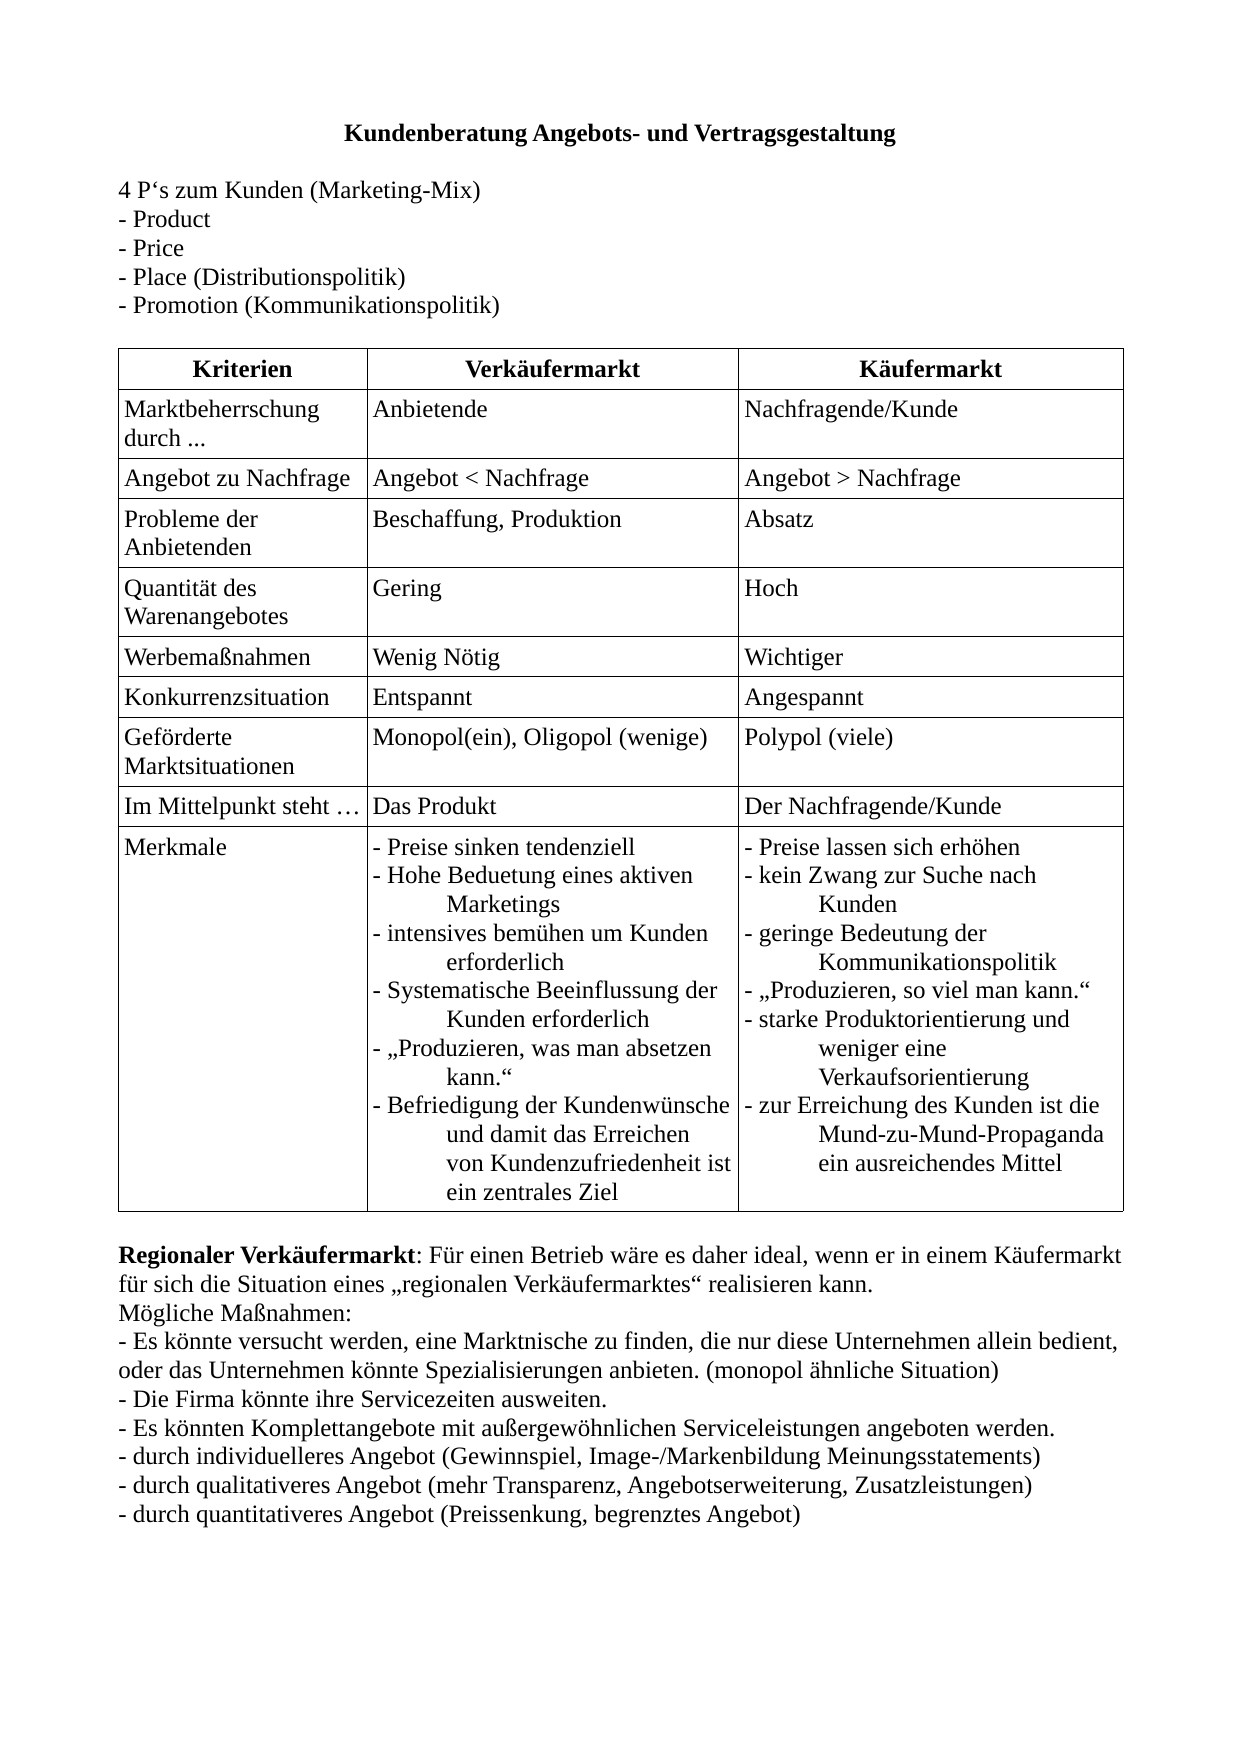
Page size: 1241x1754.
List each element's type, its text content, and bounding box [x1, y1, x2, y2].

text Kundenberatung Angebots- und Vertragsgestaltung [118, 118, 1122, 147]
text - durch quantitativeres Angebot (Preissenkung, begrenztes Angebot) [118, 1499, 1122, 1528]
table_cell Monopol(ein), Oligopol (wenige) [368, 718, 738, 786]
table_cell Merkmale [119, 827, 367, 1211]
table_cell - Preise lassen sich erhöhen - kein Zwang zur Suche nach Kunden - geringe Bedeutung der Kommunikationspolitik - „Produzieren, so viel man kann.“ - starke Produktorientierung und weniger eine Verkaufsorientierung - zur Erreichung des Kunden ist die Mund-zu-Mund-Propaganda ein ausreichendes Mittel [739, 827, 1123, 1211]
table_cell Anbietende [368, 390, 738, 457]
text Mögliche Maßnahmen: [118, 1298, 1122, 1326]
table_cell Gering [368, 568, 738, 636]
table_cell Hoch [739, 568, 1123, 636]
text - Place (Distributionspolitik) [118, 262, 1122, 291]
table_cell Der Nachfragende/Kunde [739, 787, 1123, 826]
table_header Käufermarkt [739, 349, 1123, 388]
table_cell Entspannt [368, 677, 738, 717]
text Regionaler Verkäufermarkt: Für einen Betrieb wäre es daher ideal, wenn er in einem Käufermarkt für sich die Situation eines „regionalen Verkäufermarktes“ realisieren kann. [118, 1240, 1122, 1298]
text - durch qualitativeres Angebot (mehr Transparenz, Angebotserweiterung, Zusatzleistungen) [118, 1470, 1122, 1499]
table_cell Absatz [739, 499, 1123, 567]
table_cell Probleme der Anbietenden [119, 499, 367, 567]
text - Es könnte versucht werden, eine Marktnische zu finden, die nur diese Unternehmen allein bedient, oder das Unternehmen könnte Spezialisierungen anbieten. (monopol ähnliche Situation) [118, 1326, 1122, 1384]
table_cell Nachfragende/Kunde [739, 390, 1123, 457]
table_cell Angebot < Nachfrage [368, 459, 738, 498]
table_cell Angebot zu Nachfrage [119, 459, 367, 498]
table_cell Konkurrenzsituation [119, 677, 367, 717]
table_cell - Preise sinken tendenziell - Hohe Beduetung eines aktiven Marketings - intensives bemühen um Kunden erforderlich - Systematische Beeinflussung der Kunden erforderlich - „Produzieren, was man absetzen kann.“ - Befriedigung der Kundenwünsche und damit das Erreichen von Kundenzufriedenheit ist ein zentrales Ziel [368, 827, 738, 1211]
text - Die Firma könnte ihre Servicezeiten ausweiten. [118, 1384, 1122, 1413]
table_cell Quantität des Warenangebotes [119, 568, 367, 636]
text - Es könnten Komplettangebote mit außergewöhnlichen Serviceleistungen angeboten werden. [118, 1413, 1122, 1441]
table_cell Wenig Nötig [368, 637, 738, 676]
table_cell Geförderte Marktsituationen [119, 718, 367, 786]
text - Promotion (Kommunikationspolitik) [118, 291, 1122, 319]
text 4 P‘s zum Kunden (Marketing-Mix) [118, 176, 1122, 204]
table_cell Beschaffung, Produktion [368, 499, 738, 567]
table_cell Im Mittelpunkt steht … [119, 787, 367, 826]
table_cell Das Produkt [368, 787, 738, 826]
table_header Verkäufermarkt [368, 349, 738, 388]
table_cell Angebot > Nachfrage [739, 459, 1123, 498]
table_cell Wichtiger [739, 637, 1123, 676]
table_cell Angespannt [739, 677, 1123, 717]
table_cell Werbemaßnahmen [119, 637, 367, 676]
text - Product [118, 204, 1122, 233]
table_cell Marktbeherrschung durch ... [119, 390, 367, 457]
text - Price [118, 233, 1122, 262]
table_cell Polypol (viele) [739, 718, 1123, 786]
text - durch individuelleres Angebot (Gewinnspiel, Image-/Markenbildung Meinungsstatements) [118, 1441, 1122, 1470]
table_header Kriterien [119, 349, 367, 388]
